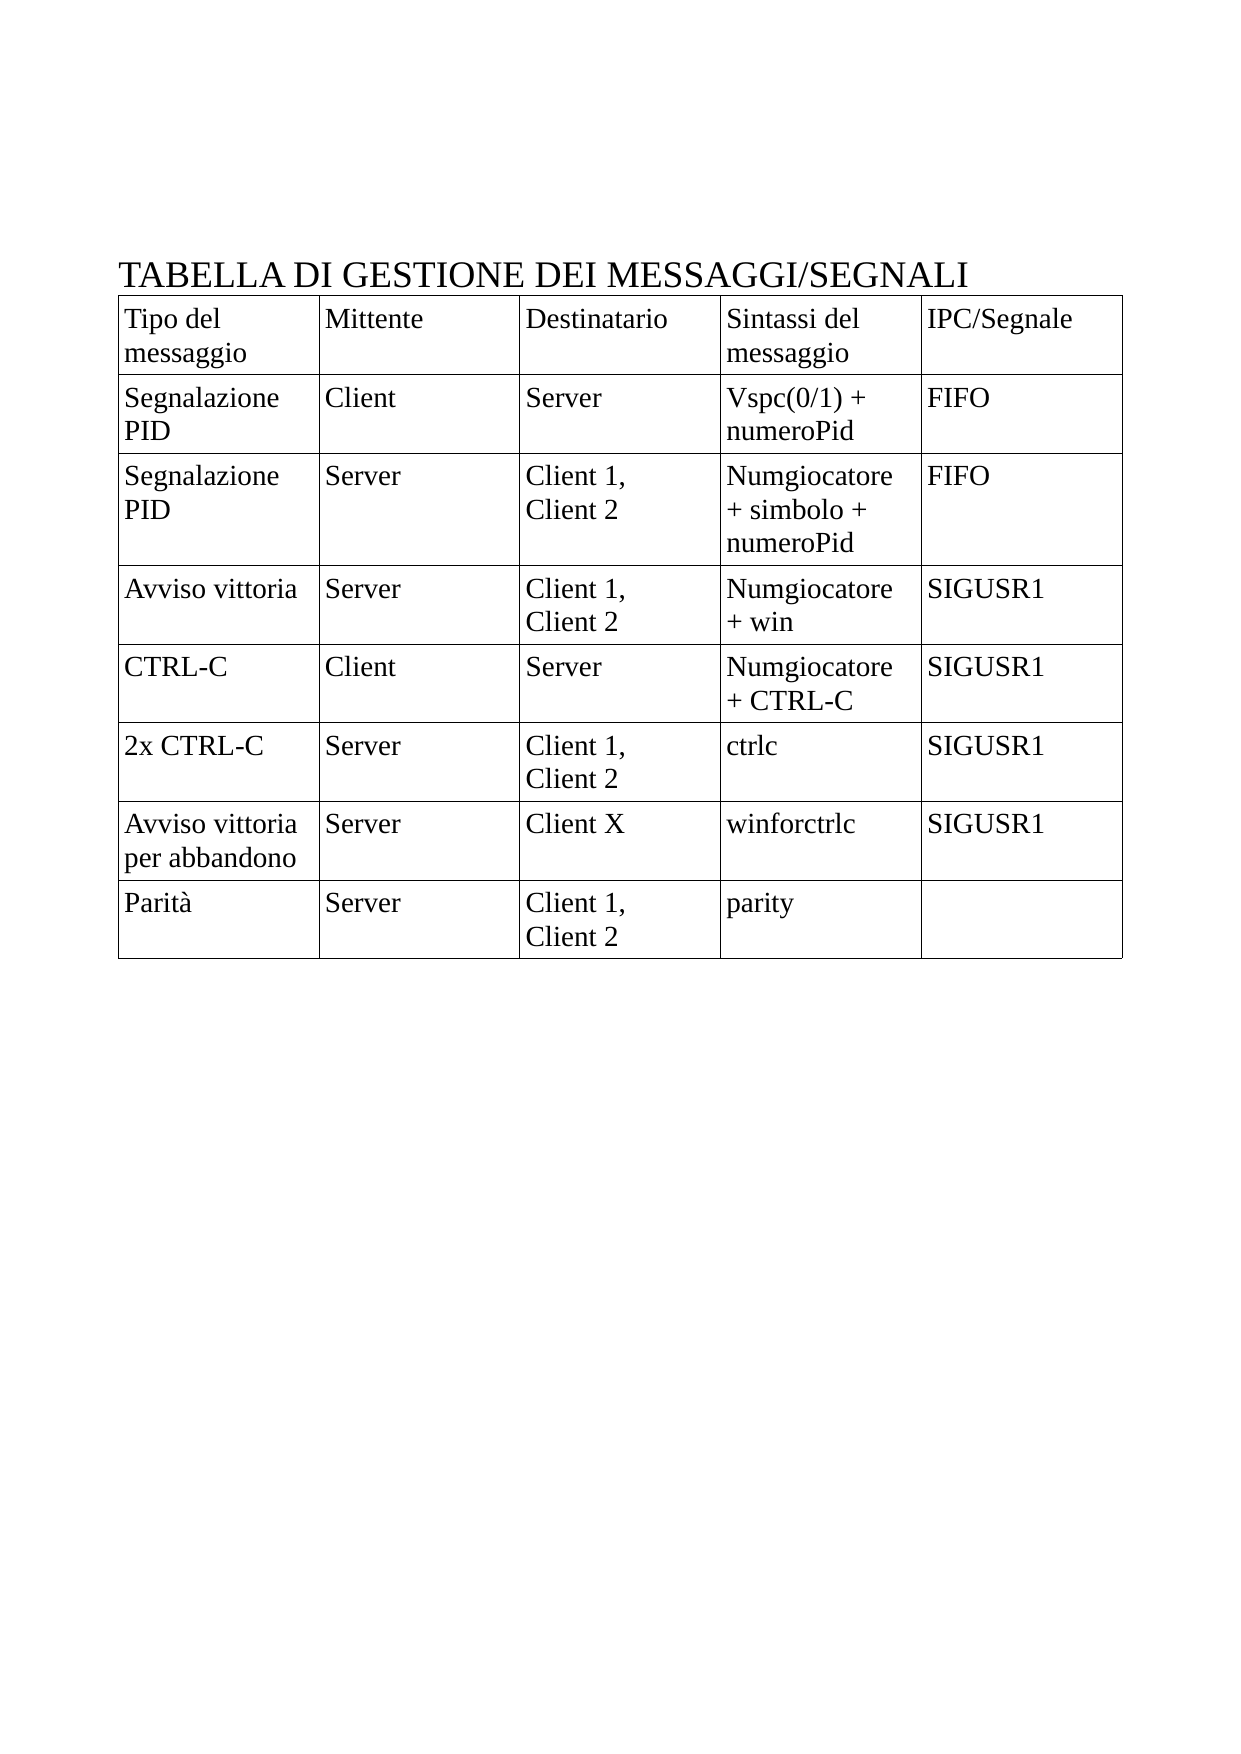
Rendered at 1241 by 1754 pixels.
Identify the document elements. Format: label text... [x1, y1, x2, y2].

table_cell Numgiocatore + win [721, 566, 921, 643]
table_cell SIGUSR1 [922, 645, 1122, 722]
table_cell Client 1, Client 2 [520, 454, 720, 565]
table_cell Server [320, 802, 519, 879]
table_header Mittente [320, 296, 519, 374]
table_cell Server [320, 454, 519, 565]
table_cell SIGUSR1 [922, 723, 1122, 801]
table_cell 2x CTRL-C [119, 723, 319, 801]
table_cell Parità [119, 881, 319, 958]
text TABELLA DI GESTIONE DEI MESSAGGI/SEGNALI [118, 252, 1122, 295]
table_cell Client 1, Client 2 [520, 881, 720, 958]
table_cell FIFO [922, 375, 1122, 453]
table_cell SIGUSR1 [922, 802, 1122, 879]
table_cell Client 1, Client 2 [520, 723, 720, 801]
table_header Destinatario [520, 296, 720, 374]
table_cell [922, 881, 1122, 958]
table_cell Server [320, 881, 519, 958]
table_cell winforctrlc [721, 802, 921, 879]
table_cell Segnalazione PID [119, 454, 319, 565]
table_cell SIGUSR1 [922, 566, 1122, 643]
table_cell CTRL-C [119, 645, 319, 722]
table_cell ctrlc [721, 723, 921, 801]
table_cell Segnalazione PID [119, 375, 319, 453]
table_header Sintassi del messaggio [721, 296, 921, 374]
table_cell Avviso vittoria per abbandono [119, 802, 319, 879]
table_cell Numgiocatore + CTRL-C [721, 645, 921, 722]
table_header IPC/Segnale [922, 296, 1122, 374]
table_cell Server [520, 375, 720, 453]
table_cell Vspc(0/1) + numeroPid [721, 375, 921, 453]
table_cell Numgiocatore + simbolo + numeroPid [721, 454, 921, 565]
table_cell FIFO [922, 454, 1122, 565]
table_cell Client X [520, 802, 720, 879]
table_cell parity [721, 881, 921, 958]
table_cell Client [320, 375, 519, 453]
table_cell Avviso vittoria [119, 566, 319, 643]
table_cell Server [520, 645, 720, 722]
table_cell Client [320, 645, 519, 722]
table_header Tipo del messaggio [119, 296, 319, 374]
table_cell Server [320, 566, 519, 643]
table_cell Server [320, 723, 519, 801]
table_cell Client 1, Client 2 [520, 566, 720, 643]
